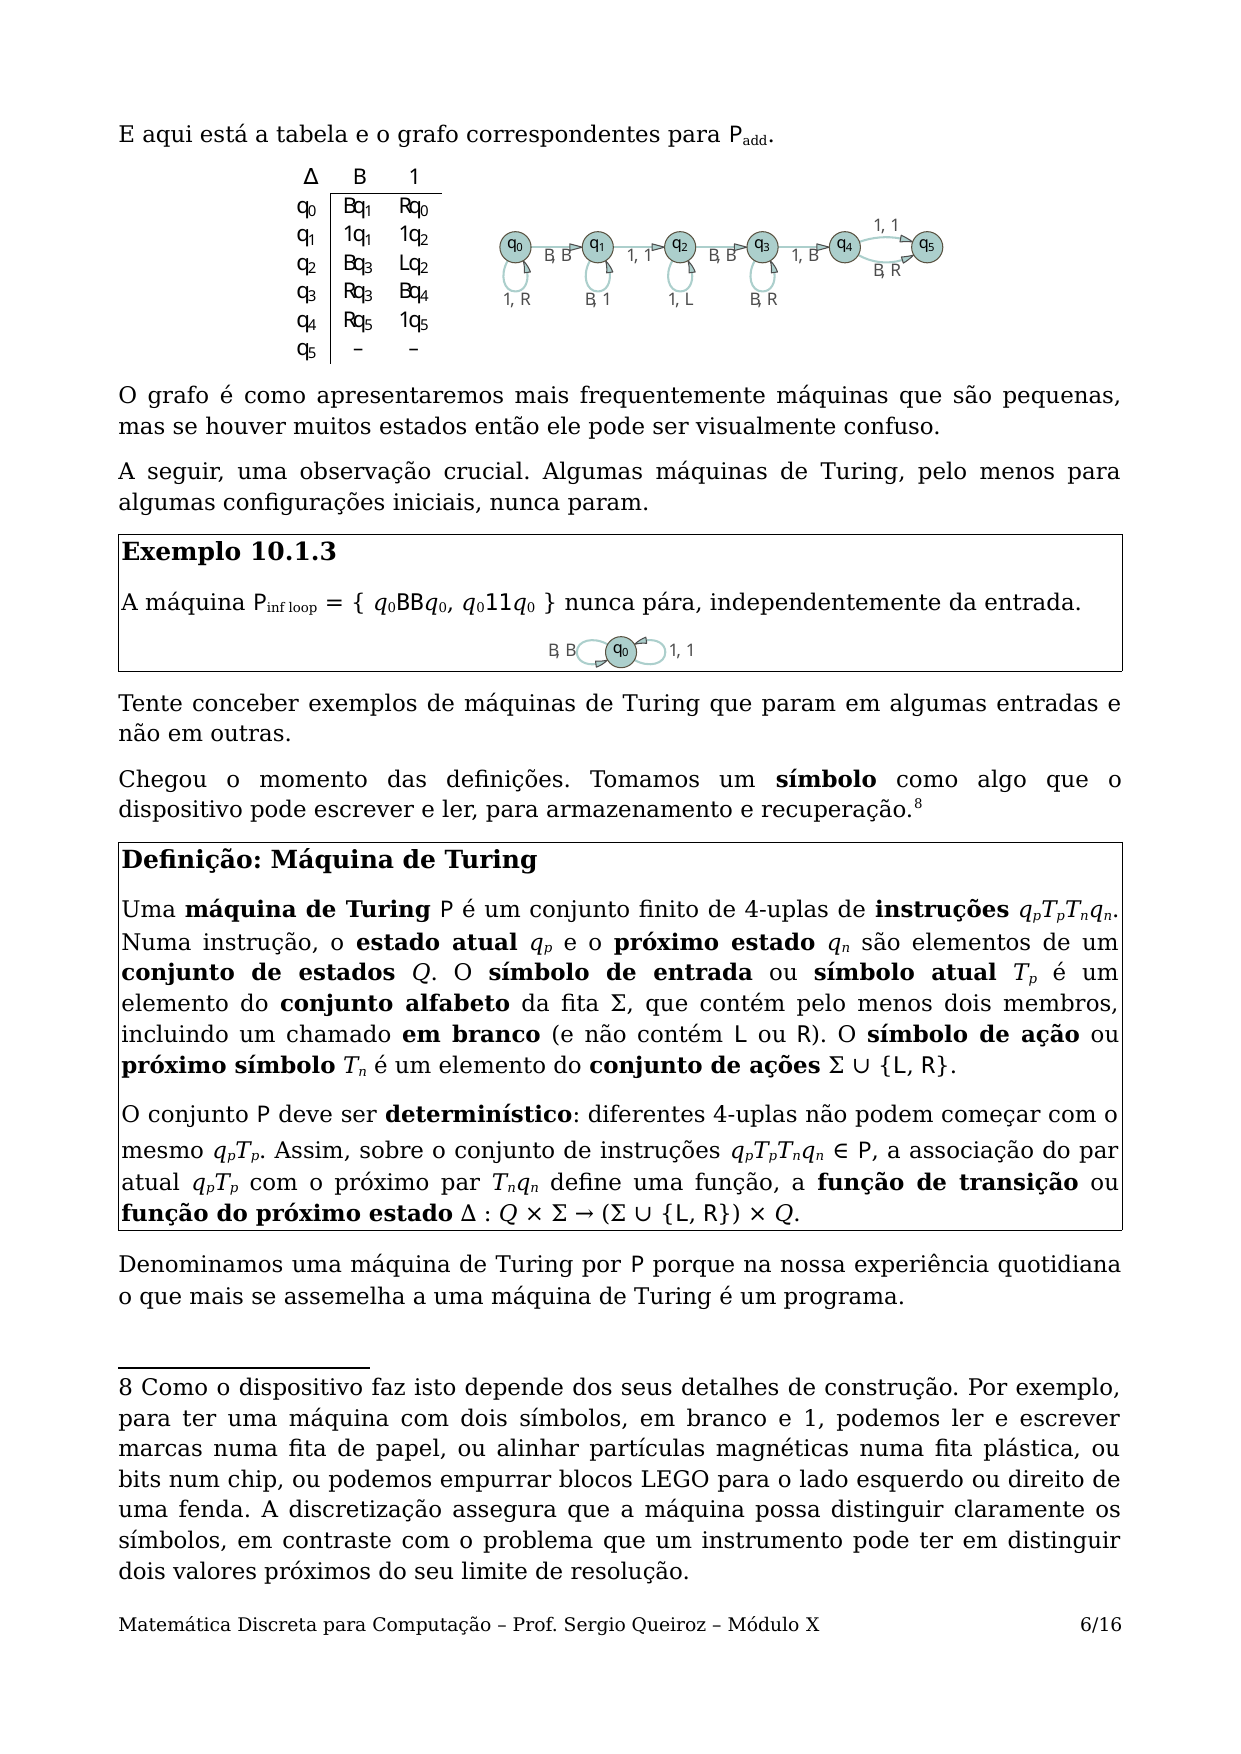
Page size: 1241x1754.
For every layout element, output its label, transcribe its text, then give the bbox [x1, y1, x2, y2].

text Denominamos uma máquina de Turing por P porque na nossa experiência quotidiana o que mais se assemelha a uma máquina de Turing é um programa. [118, 1248, 1122, 1310]
text Como o dispositivo faz isto depende dos seus detalhes de construção. Por exemplo, para ter uma máquina com dois símbolos, em branco e 1, podemos ler e escrever marcas numa fita de papel, ou alinhar partículas magnéticas numa fita plástica, ou bits num chip, ou podemos empurrar blocos LEGO para o lado esquerdo ou direito de uma fenda. A discretização assegura que a máquina possa distinguir claramente os símbolos, em contraste com o problema que um instrumento pode ter em distinguir dois valores próximos do seu limite de resolução. [118, 1374, 1122, 1584]
text A seguir, uma observação crucial. Algumas máquinas de Turing, pelo menos para algumas configurações iniciais, nunca param. [118, 458, 1122, 516]
text O grafo é como apresentaremos mais frequentemente máquinas que são pequenas, mas se houver muitos estados então ele pode ser visualmente confuso. [118, 383, 1122, 440]
text Exemplo 10.1.3 [119, 535, 1122, 567]
text Uma máquina de Turing P é um conjunto finito de 4-uplas de instruções qpTpTnqn. Numa instrução, o estado atual qp e o próximo estado qn são elementos de um conjunto de estados Q. O símbolo de entrada ou símbolo atual Tp é um elemento do conjunto alfabeto da fita Σ, que contém pelo menos dois membros, incluindo um chamado em branco (e não contém L ou R). O símbolo de ação ou próximo símbolo Tn é um elemento do conjunto de ações Σ ∪ {L, R}. [119, 890, 1122, 1079]
text O conjunto P deve ser determinístico: diferentes 4-uplas não podem começar com o mesmo qpTp. Assim, sobre o conjunto de instruções qpTpTnqn ∈ P, a associação do par atual qpTp com o próximo par Tnqn define uma função, a função de transição ou função do próximo estado ∆ : Q × Σ → (Σ ∪ {L, R}) × Q. [119, 1094, 1122, 1230]
text Tente conceber exemplos de máquinas de Turing que param em algumas entradas e não em outras. [118, 690, 1122, 747]
text Definição: Máquina de Turing [119, 843, 1122, 874]
text E aqui está a tabela e o grafo correspondentes para Padd. [118, 118, 1122, 149]
text A máquina Pinf loop = { q0BBq0, q011q0 } nunca pára, independentemente da entrada. [119, 583, 1122, 617]
text Chegou o momento das definições. Tomamos um símbolo como algo que o dispositivo pode escrever e ler, para armazenamento e recuperação. [118, 766, 1122, 823]
